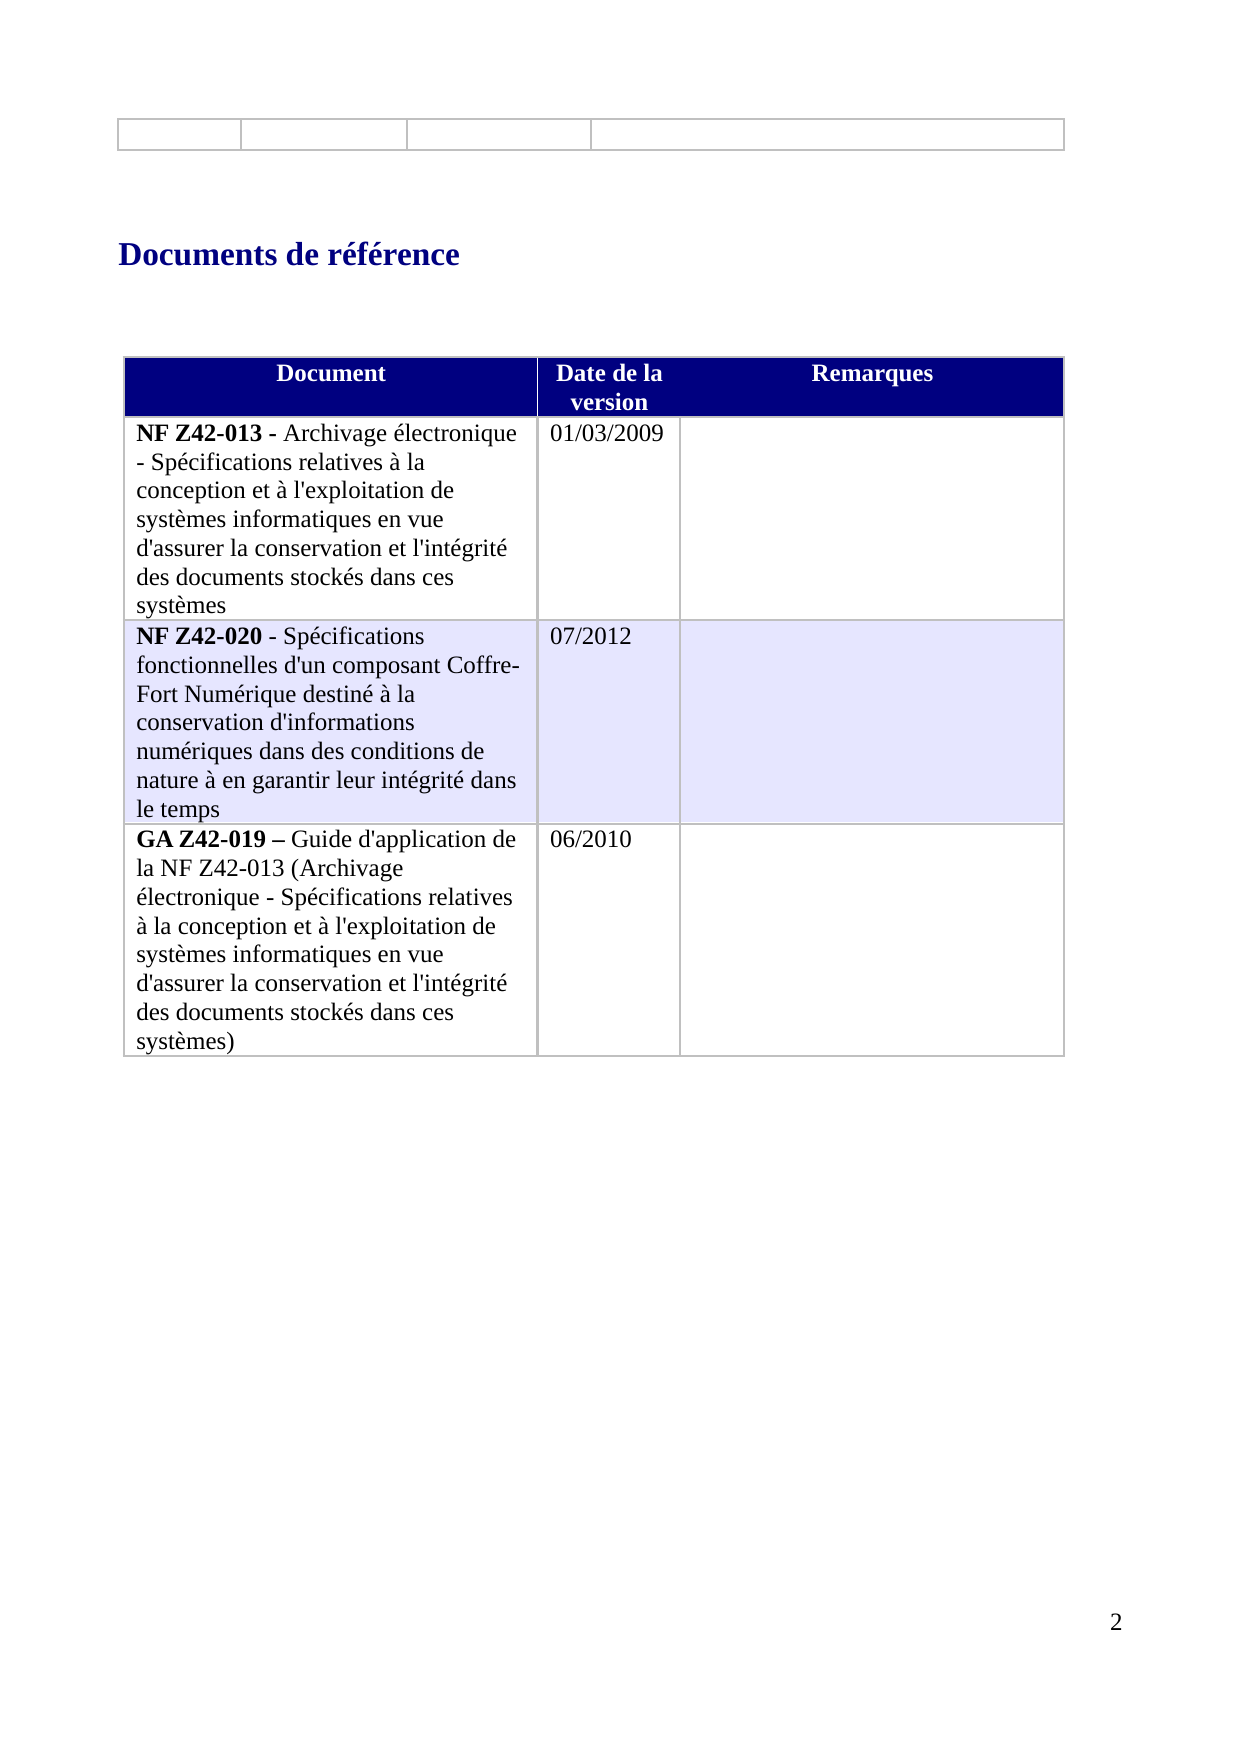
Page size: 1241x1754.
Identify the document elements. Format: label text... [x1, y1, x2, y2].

table_cell GA Z42-019 – Guide d'application de la NF Z42-013 (Archivage électronique - Spécifications relatives à la conception et à l'exploitation de systèmes informatiques en vue d'assurer la conservation et l'intégrité des documents stockés dans ces systèmes) [125, 825, 536, 1054]
table_header Document [125, 358, 537, 416]
table_cell [681, 418, 1063, 619]
table_header Date de la version [538, 358, 680, 416]
table_cell [242, 120, 406, 149]
table_cell NF Z42-020 - Spécifications fonctionnelles d'un composant Coffre-Fort Numérique destiné à la conservation d'informations numériques dans des conditions de nature à en garantir leur intégrité dans le temps [125, 621, 536, 822]
table_header Remarques [680, 358, 1063, 416]
table_cell [408, 120, 590, 149]
table_cell NF Z42-013 - Archivage électronique - Spécifications relatives à la conception et à l'exploitation de systèmes informatiques en vue d'assurer la conservation et l'intégrité des documents stockés dans ces systèmes [125, 418, 536, 619]
table_cell 06/2010 [539, 825, 679, 1054]
table_cell 07/2012 [539, 621, 679, 822]
table_cell 01/03/2009 [539, 418, 679, 619]
table_cell [592, 120, 1063, 149]
table_cell [681, 825, 1063, 1054]
table_cell [119, 120, 240, 149]
table_cell [681, 621, 1063, 822]
text Documents de référence [118, 234, 1122, 273]
